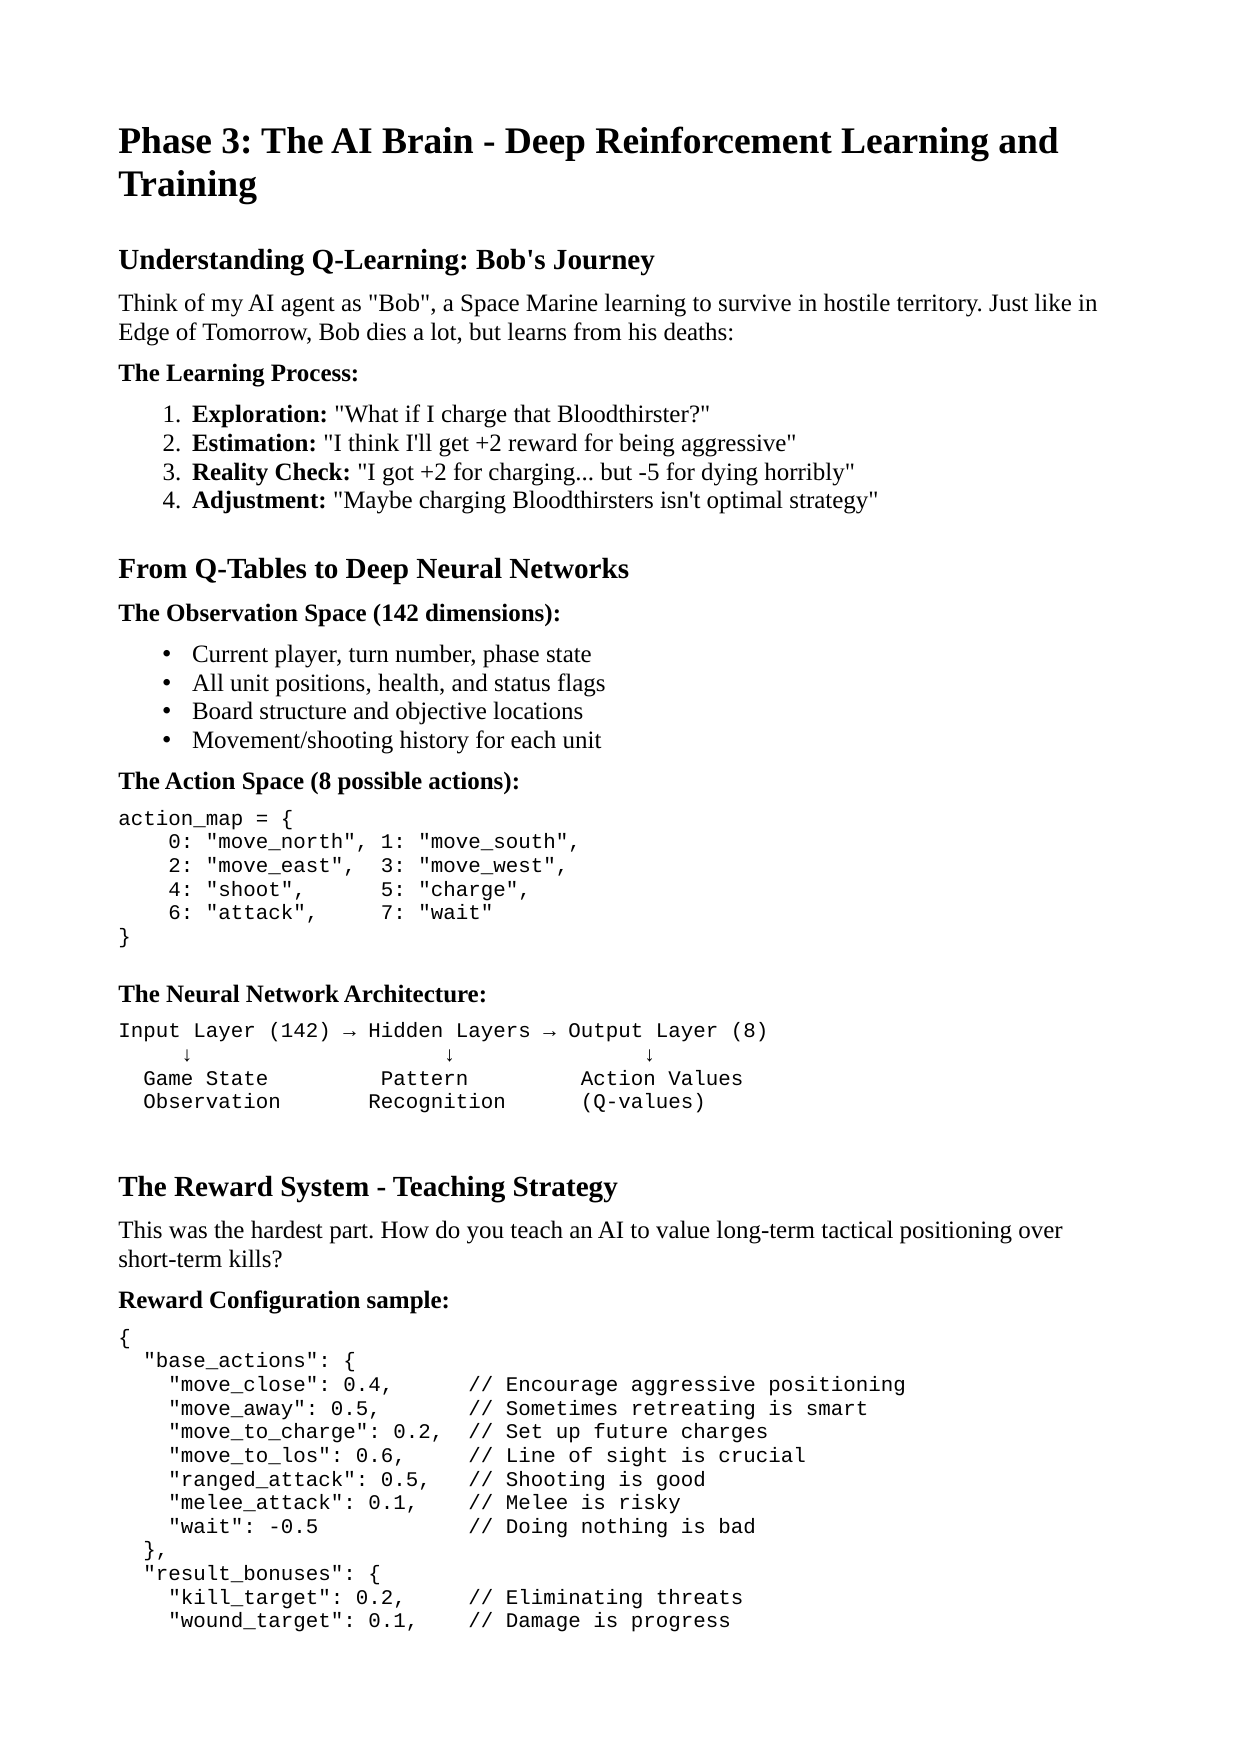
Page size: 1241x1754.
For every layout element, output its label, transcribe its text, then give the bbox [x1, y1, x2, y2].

list Reality Check: "I got +2 for charging... but -5 for dying horribly" [162, 457, 1122, 485]
subtitle From Q-Tables to Deep Neural Networks [118, 552, 1122, 585]
text The Learning Process: [118, 358, 1122, 387]
text "move_close": 0.4, // Encourage aggressive positioning [118, 1374, 1122, 1398]
text This was the hardest part. How do you teach an AI to value long-term tactical positioning over short-term kills? [118, 1215, 1122, 1273]
list Board structure and objective locations [162, 696, 1122, 725]
text "ranged_attack": 0.5, // Shooting is good [118, 1468, 1122, 1492]
text "melee_attack": 0.1, // Melee is risky [118, 1492, 1122, 1516]
text "wait": -0.5 // Doing nothing is bad [118, 1516, 1122, 1539]
text 2: "move_east", 3: "move_west", [118, 855, 1122, 879]
text action_map = { [118, 808, 1122, 831]
text The Observation Space (142 dimensions): [118, 598, 1122, 626]
list Movement/shooting history for each unit [162, 725, 1122, 754]
subtitle The Reward System - Teaching Strategy [118, 1169, 1122, 1203]
text Observation Recognition (Q-values) [118, 1091, 1122, 1115]
text 6: "attack", 7: "wait" [118, 902, 1122, 926]
text "wound_target": 0.1, // Damage is progress [118, 1610, 1122, 1634]
list Exploration: "What if I charge that Bloodthirster?" [162, 399, 1122, 428]
text Input Layer (142) → Hidden Layers → Output Layer (8) [118, 1020, 1122, 1044]
subtitle Phase 3: The AI Brain - Deep Reinforcement Learning and Training [118, 118, 1122, 204]
list All unit positions, health, and status flags [162, 668, 1122, 696]
text "move_to_los": 0.6, // Line of sight is crucial [118, 1445, 1122, 1468]
text Game State Pattern Action Values [118, 1068, 1122, 1091]
text { [118, 1327, 1122, 1350]
text Think of my AI agent as "Bob", a Space Marine learning to survive in hostile territory. Just like in Edge of Tomorrow, Bob dies a lot, but learns from his deaths: [118, 288, 1122, 345]
list Current player, turn number, phase state [162, 639, 1122, 668]
text "move_to_charge": 0.2, // Set up future charges [118, 1421, 1122, 1445]
text }, [118, 1539, 1122, 1563]
text 0: "move_north", 1: "move_south", [118, 831, 1122, 855]
text "move_away": 0.5, // Sometimes retreating is smart [118, 1398, 1122, 1421]
text The Action Space (8 possible actions): [118, 766, 1122, 795]
text "base_actions": { [118, 1350, 1122, 1374]
list Adjustment: "Maybe charging Bloodthirsters isn't optimal strategy" [162, 485, 1122, 514]
subtitle Understanding Q-Learning: Bob's Journey [118, 242, 1122, 275]
text } [118, 926, 1122, 949]
list Estimation: "I think I'll get +2 reward for being aggressive" [162, 428, 1122, 457]
text The Neural Network Architecture: [118, 979, 1122, 1008]
text "kill_target": 0.2, // Eliminating threats [118, 1587, 1122, 1610]
text "result_bonuses": { [118, 1563, 1122, 1587]
text Reward Configuration sample: [118, 1285, 1122, 1314]
text 4: "shoot", 5: "charge", [118, 879, 1122, 902]
text ↓ ↓ ↓ [118, 1044, 1122, 1068]
